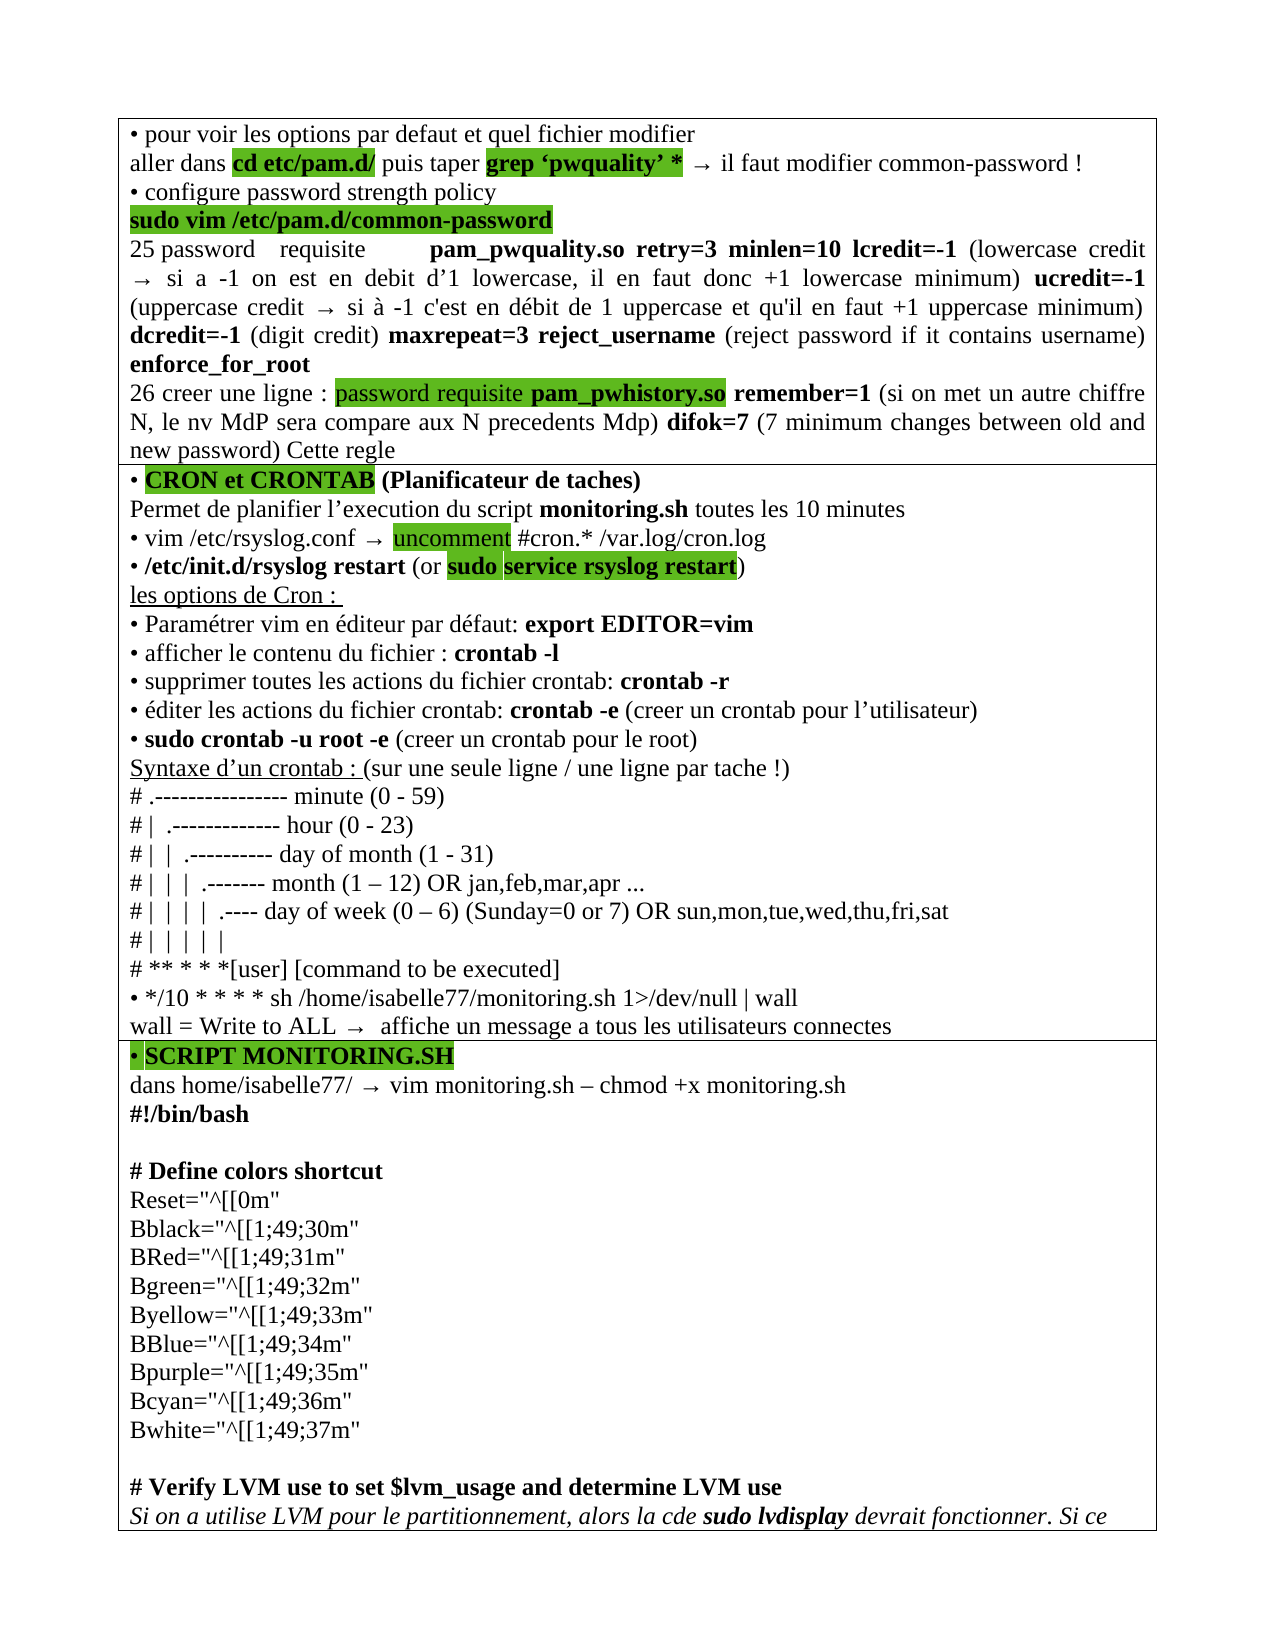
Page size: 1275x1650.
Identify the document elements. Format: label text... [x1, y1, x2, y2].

table_cell • SCRIPT MONITORING.SH dans home/isabelle77/ → vim monitoring.sh – chmod +x monitoring.sh #!/bin/bash # Define colors shortcut Reset="^[[0m" Bblack="^[[1;49;30m" BRed="^[[1;49;31m" Bgreen="^[[1;49;32m" Byellow="^[[1;49;33m" BBlue="^[[1;49;34m" Bpurple="^[[1;49;35m" Bcyan="^[[1;49;36m" Bwhite="^[[1;49;37m" # Verify LVM use to set $lvm_usage and determine LVM use Si on a utilise LVM pour le partitionnement, alors la cde sudo lvdisplay devrait fonctionner. Si ce [119, 1041, 1156, 1530]
table_cell • pour voir les options par defaut et quel fichier modifier aller dans cd etc/pam.d/ puis taper grep ‘pwquality’ * → il faut modifier common-password ! • configure password strength policy sudo vim /etc/pam.d/common-password 25 password requisite pam_pwquality.so retry=3 minlen=10 lcredit=-1 (lowercase credit → si a -1 on est en debit d’1 lowercase, il en faut donc +1 lowercase minimum) ucredit=-1 (uppercase credit → si à -1 c'est en débit de 1 uppercase et qu'il en faut +1 uppercase minimum) dcredit=-1 (digit credit) maxrepeat=3 reject_username (reject password if it contains username) enforce_for_root 26 creer une ligne : password requisite pam_pwhistory.so remember=1 (si on met un autre chiffre N, le nv MdP sera compare aux N precedents Mdp) difok=7 (7 minimum changes between old and new password) Cette regle [119, 119, 1156, 464]
table_cell • CRON et CRONTAB (Planificateur de taches) Permet de planifier l’execution du script monitoring.sh toutes les 10 minutes • vim /etc/rsyslog.conf → uncomment #cron.* /var.log/cron.log • /etc/init.d/rsyslog restart (or sudo service rsyslog restart) les options de Cron : • Paramétrer vim en éditeur par défaut: export EDITOR=vim • afficher le contenu du fichier : crontab -l • supprimer toutes les actions du fichier crontab: crontab -r • éditer les actions du fichier crontab: crontab -e (creer un crontab pour l’utilisateur) • sudo crontab -u root -e (creer un crontab pour le root) Syntaxe d’un crontab : (sur une seule ligne / une ligne par tache !) # .---------------- minute (0 - 59) # | .------------- hour (0 - 23) # | | .---------- day of month (1 - 31) # | | | .------- month (1 – 12) OR jan,feb,mar,apr ... # | | | | .---- day of week (0 – 6) (Sunday=0 or 7) OR sun,mon,tue,wed,thu,fri,sat # | | | | | # ** * * *[user] [command to be executed] • */10 * * * * sh /home/isabelle77/monitoring.sh 1>/dev/null | wall wall = Write to ALL → affiche un message a tous les utilisateurs connectes [119, 465, 1156, 1040]
